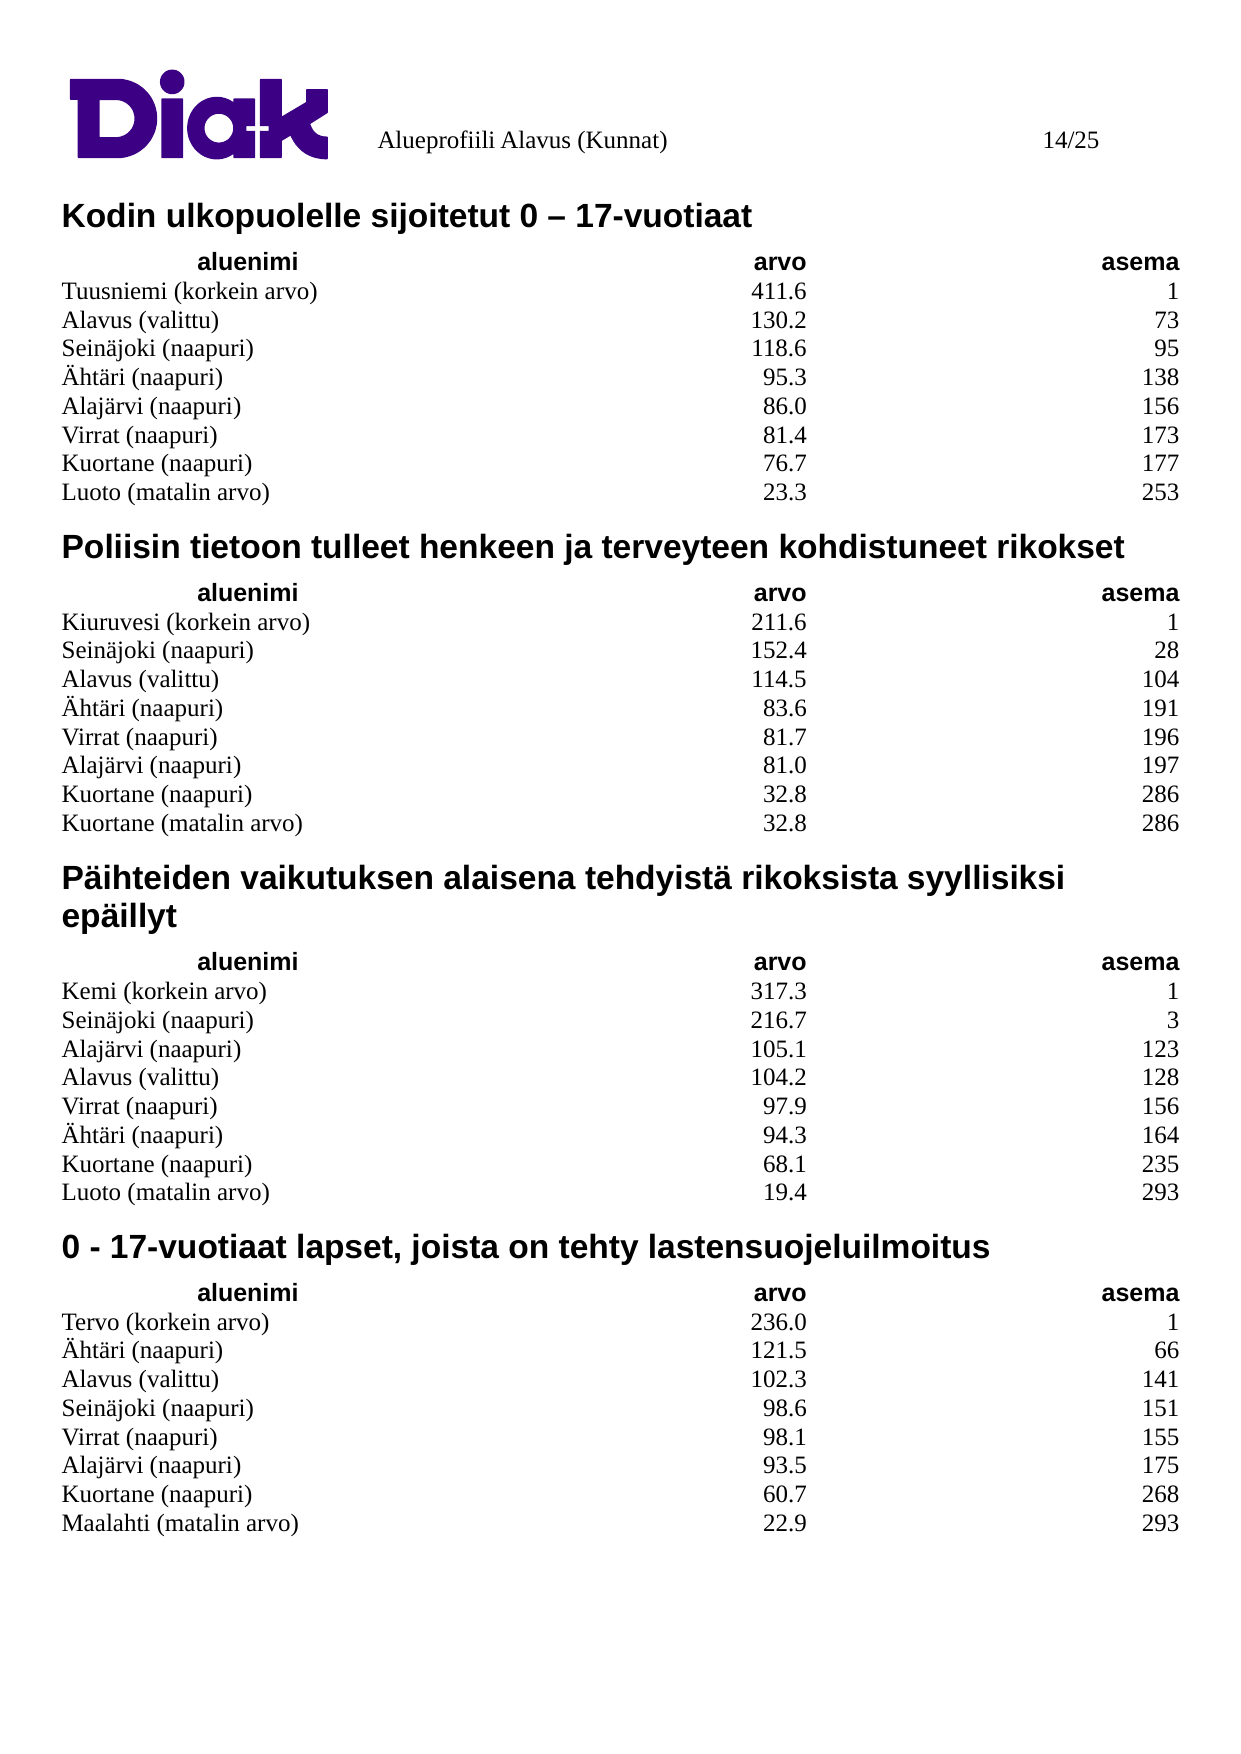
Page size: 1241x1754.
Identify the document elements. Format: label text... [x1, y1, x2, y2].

table_cell Luoto (matalin arvo) [61, 477, 434, 506]
table_cell 105.1 [434, 1034, 806, 1062]
table_cell 216.7 [434, 1005, 806, 1034]
table_cell 235 [806, 1149, 1179, 1177]
table_cell Alajärvi (naapuri) [61, 751, 434, 779]
table_cell 97.9 [434, 1091, 806, 1120]
table_cell 114.5 [434, 664, 806, 693]
table_cell Kuortane (naapuri) [61, 1149, 434, 1177]
table_cell Ähtäri (naapuri) [61, 693, 434, 722]
table_cell 121.5 [434, 1336, 806, 1364]
table_cell 411.6 [434, 276, 806, 305]
table_cell Virrat (naapuri) [61, 1091, 434, 1120]
table_cell Kuortane (matalin arvo) [61, 808, 434, 837]
table_cell 175 [806, 1451, 1179, 1479]
table_cell 93.5 [434, 1451, 806, 1479]
table_cell Virrat (naapuri) [61, 722, 434, 751]
table_cell 286 [806, 779, 1179, 808]
table_cell Tuusniemi (korkein arvo) [61, 276, 434, 305]
table_header arvo [434, 247, 806, 276]
table_cell 156 [806, 391, 1179, 420]
table_cell 141 [806, 1364, 1179, 1393]
table_cell 236.0 [434, 1307, 806, 1336]
table_cell Kemi (korkein arvo) [61, 976, 434, 1005]
table_cell 94.3 [434, 1120, 806, 1149]
table_header asema [806, 1278, 1179, 1307]
table_cell 268 [806, 1479, 1179, 1508]
table_cell Alavus (valittu) [61, 1364, 434, 1393]
table_cell Alajärvi (naapuri) [61, 391, 434, 420]
table_cell 164 [806, 1120, 1179, 1149]
table_header arvo [434, 948, 806, 976]
table_cell 130.2 [434, 305, 806, 333]
table_cell 76.7 [434, 449, 806, 477]
table_cell Kuortane (naapuri) [61, 1479, 434, 1508]
table_cell 317.3 [434, 976, 806, 1005]
table_cell Luoto (matalin arvo) [61, 1178, 434, 1206]
table_cell 66 [806, 1336, 1179, 1364]
table_header asema [806, 578, 1179, 607]
table_cell 123 [806, 1034, 1179, 1062]
table_cell 138 [806, 362, 1179, 391]
table_cell 156 [806, 1091, 1179, 1120]
table_cell 81.7 [434, 722, 806, 751]
table_cell 155 [806, 1422, 1179, 1451]
table_cell 98.6 [434, 1393, 806, 1422]
table_cell Alajärvi (naapuri) [61, 1034, 434, 1062]
table_cell 104 [806, 664, 1179, 693]
table_cell 68.1 [434, 1149, 806, 1177]
subtitle Kodin ulkopuolelle sijoitetut 0 – 17-vuotiaat [61, 196, 1179, 235]
table_cell Alavus (valittu) [61, 1063, 434, 1091]
subtitle 0 - 17-vuotiaat lapset, joista on tehty lastensuojeluilmoitus [61, 1227, 1179, 1266]
table_cell 286 [806, 808, 1179, 837]
table_cell 152.4 [434, 636, 806, 664]
subtitle Poliisin tietoon tulleet henkeen ja terveyteen kohdistuneet rikokset [61, 527, 1179, 566]
table_cell 28 [806, 636, 1179, 664]
table_cell 1 [806, 276, 1179, 305]
table_header asema [806, 948, 1179, 976]
table_header aluenimi [61, 578, 434, 607]
table_cell 19.4 [434, 1178, 806, 1206]
table_cell 1 [806, 1307, 1179, 1336]
table_cell Seinäjoki (naapuri) [61, 334, 434, 362]
table_cell 118.6 [434, 334, 806, 362]
table_cell 83.6 [434, 693, 806, 722]
table_header arvo [434, 1278, 806, 1307]
table_cell Ähtäri (naapuri) [61, 362, 434, 391]
table_cell 73 [806, 305, 1179, 333]
table_cell 22.9 [434, 1508, 806, 1537]
table_cell Kuortane (naapuri) [61, 449, 434, 477]
table_cell 151 [806, 1393, 1179, 1422]
table_cell 81.4 [434, 420, 806, 448]
table_cell Maalahti (matalin arvo) [61, 1508, 434, 1537]
table_cell 32.8 [434, 808, 806, 837]
table_header aluenimi [61, 948, 434, 976]
table_cell Tervo (korkein arvo) [61, 1307, 434, 1336]
table_cell Ähtäri (naapuri) [61, 1120, 434, 1149]
table_cell Alavus (valittu) [61, 305, 434, 333]
table_cell 60.7 [434, 1479, 806, 1508]
table_cell 1 [806, 976, 1179, 1005]
table_cell 98.1 [434, 1422, 806, 1451]
table_cell 104.2 [434, 1063, 806, 1091]
table_header arvo [434, 578, 806, 607]
table_header aluenimi [61, 247, 434, 276]
table_cell 1 [806, 607, 1179, 636]
table_cell 32.8 [434, 779, 806, 808]
table_cell 177 [806, 449, 1179, 477]
table_cell Seinäjoki (naapuri) [61, 1005, 434, 1034]
table_cell 23.3 [434, 477, 806, 506]
table_cell Alavus (valittu) [61, 664, 434, 693]
table_cell 95 [806, 334, 1179, 362]
table_cell 211.6 [434, 607, 806, 636]
table_cell 253 [806, 477, 1179, 506]
table_cell Virrat (naapuri) [61, 1422, 434, 1451]
table_cell Alajärvi (naapuri) [61, 1451, 434, 1479]
table_cell 191 [806, 693, 1179, 722]
table_cell 293 [806, 1178, 1179, 1206]
table_header asema [806, 247, 1179, 276]
table_cell 197 [806, 751, 1179, 779]
table_cell 102.3 [434, 1364, 806, 1393]
table_cell 196 [806, 722, 1179, 751]
table_cell 293 [806, 1508, 1179, 1537]
table_cell Virrat (naapuri) [61, 420, 434, 448]
table_cell 81.0 [434, 751, 806, 779]
table_cell 128 [806, 1063, 1179, 1091]
table_cell Seinäjoki (naapuri) [61, 1393, 434, 1422]
table_cell Ähtäri (naapuri) [61, 1336, 434, 1364]
table_cell 86.0 [434, 391, 806, 420]
table_cell 95.3 [434, 362, 806, 391]
table_header aluenimi [61, 1278, 434, 1307]
table_cell Seinäjoki (naapuri) [61, 636, 434, 664]
table_cell 173 [806, 420, 1179, 448]
table_cell Kuortane (naapuri) [61, 779, 434, 808]
table_cell 3 [806, 1005, 1179, 1034]
table_cell Kiuruvesi (korkein arvo) [61, 607, 434, 636]
subtitle Päihteiden vaikutuksen alaisena tehdyistä rikoksista syyllisiksi epäillyt [61, 858, 1179, 935]
